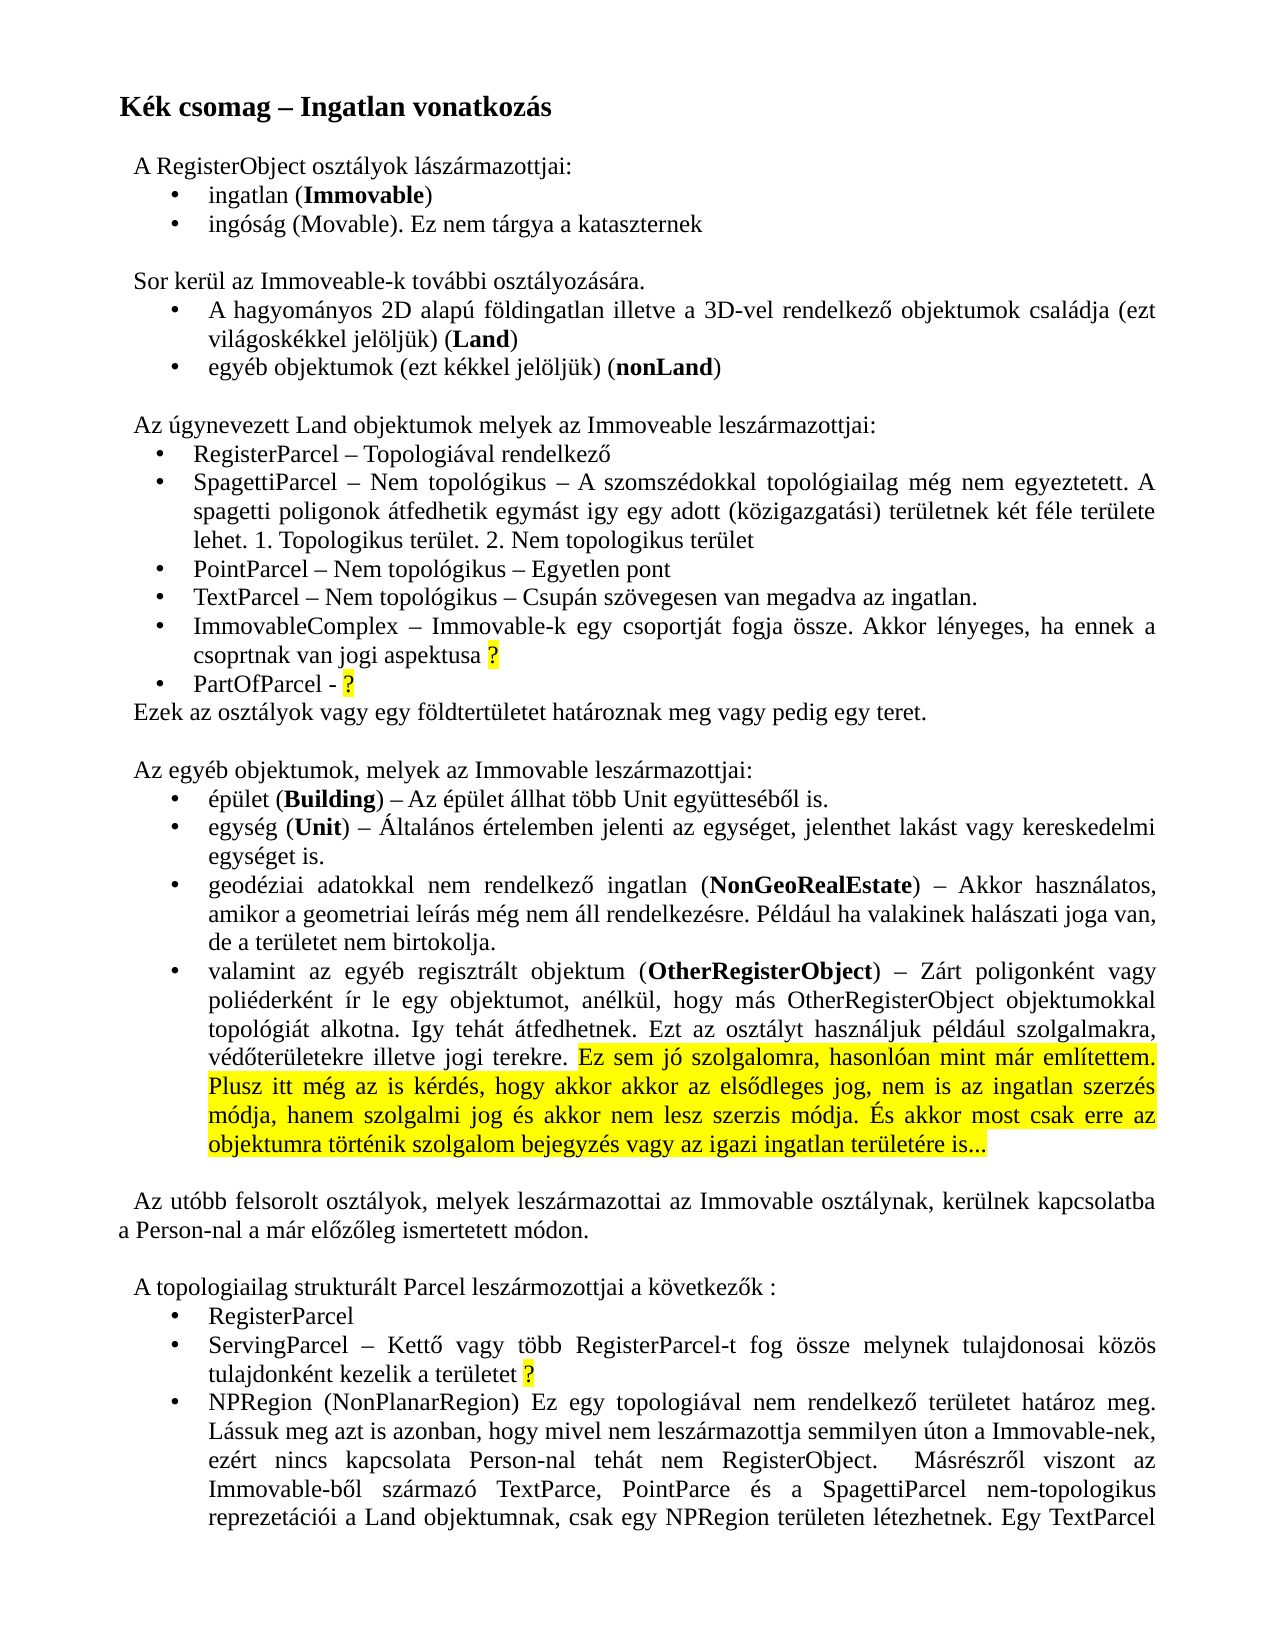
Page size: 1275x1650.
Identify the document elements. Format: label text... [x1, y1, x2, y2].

text Sor kerül az Immoveable-k további osztályozására. [118, 266, 1157, 295]
list ingóság (Movable). Ez nem tárgya a kataszternek [171, 209, 1157, 237]
list RegisterParcel – Topologiával rendelkező [156, 439, 1157, 467]
list PointParcel – Nem topológikus – Egyetlen pont [156, 554, 1157, 582]
text Az egyéb objektumok, melyek az Immovable leszármazottjai: [118, 755, 1157, 784]
text Kék csomag – Ingatlan vonatkozás [118, 89, 1157, 122]
list ingatlan (Immovable) [171, 180, 1157, 209]
text A topologiailag strukturált Parcel leszármozottjai a következők : [118, 1272, 1157, 1301]
list épület (Building) – Az épület állhat több Unit együtteséből is. [171, 784, 1157, 812]
list TextParcel – Nem topológikus – Csupán szövegesen van megadva az ingatlan. [156, 582, 1157, 611]
list geodéziai adatokkal nem rendelkező ingatlan (NonGeoRealEstate) – Akkor használatos, amikor a geometriai leírás még nem áll rendelkezésre. Például ha valakinek halászati joga van, de a területet nem birtokolja. [171, 870, 1157, 956]
list SpagettiParcel – Nem topológikus – A szomszédokkal topológiailag még nem egyeztetett. A spagetti poligonok átfedhetik egymást igy egy adott (közigazgatási) területnek két féle területe lehet. 1. Topologikus terület. 2. Nem topologikus terület [156, 467, 1157, 554]
text A RegisterObject osztályok lászármazottjai: [118, 151, 1157, 180]
text Az úgynevezett Land objektumok melyek az Immoveable leszármazottjai: [118, 410, 1157, 439]
list A hagyományos 2D alapú földingatlan illetve a 3D-vel rendelkező objektumok családja (ezt világoskékkel jelöljük) (Land) [171, 295, 1157, 352]
list egyéb objektumok (ezt kékkel jelöljük) (nonLand) [171, 352, 1157, 381]
text Ezek az osztályok vagy egy földtertületet határoznak meg vagy pedig egy teret. [118, 697, 1157, 726]
list valamint az egyéb regisztrált objektum (OtherRegisterObject) – Zárt poligonként vagy poliéderként ír le egy objektumot, anélkül, hogy más OtherRegisterObject objektumokkal topológiát alkotna. Igy tehát átfedhetnek. Ezt az osztályt használjuk például szolgalmakra, védőterületekre illetve jogi terekre. Ez sem jó szolgalomra, hasonlóan mint már említettem. Plusz itt még az is kérdés, hogy akkor akkor az elsődleges jog, nem is az ingatlan szerzés módja, hanem szolgalmi jog és akkor nem lesz szerzis módja. És akkor most csak erre az objektumra történik szolgalom bejegyzés vagy az igazi ingatlan területére is... [171, 956, 1157, 1157]
text Az utóbb felsorolt osztályok, melyek leszármazottai az Immovable osztálynak, kerülnek kapcsolatba a Person-nal a már előzőleg ismertetett módon. [118, 1186, 1157, 1244]
list RegisterParcel [171, 1301, 1157, 1330]
list ServingParcel – Kettő vagy több RegisterParcel-t fog össze melynek tulajdonosai közös tulajdonként kezelik a területet ? [171, 1330, 1157, 1387]
list PartOfParcel - ? [156, 669, 1157, 697]
list NPRegion (NonPlanarRegion) Ez egy topologiával nem rendelkező területet határoz meg. Lássuk meg azt is azonban, hogy mivel nem leszármazottja semmilyen úton a Immovable-nek, ezért nincs kapcsolata Person-nal tehát nem RegisterObject. Másrészről viszont az Immovable-ből származó TextParce, PointParce és a SpagettiParcel nem-topologikus reprezetációi a Land objektumnak, csak egy NPRegion területen létezhetnek. Egy TextParcel [171, 1387, 1157, 1531]
list ImmovableComplex – Immovable-k egy csoportját fogja össze. Akkor lényeges, ha ennek a csoprtnak van jogi aspektusa ? [156, 611, 1157, 669]
list egység (Unit) – Általános értelemben jelenti az egységet, jelenthet lakást vagy kereskedelmi egységet is. [171, 812, 1157, 870]
